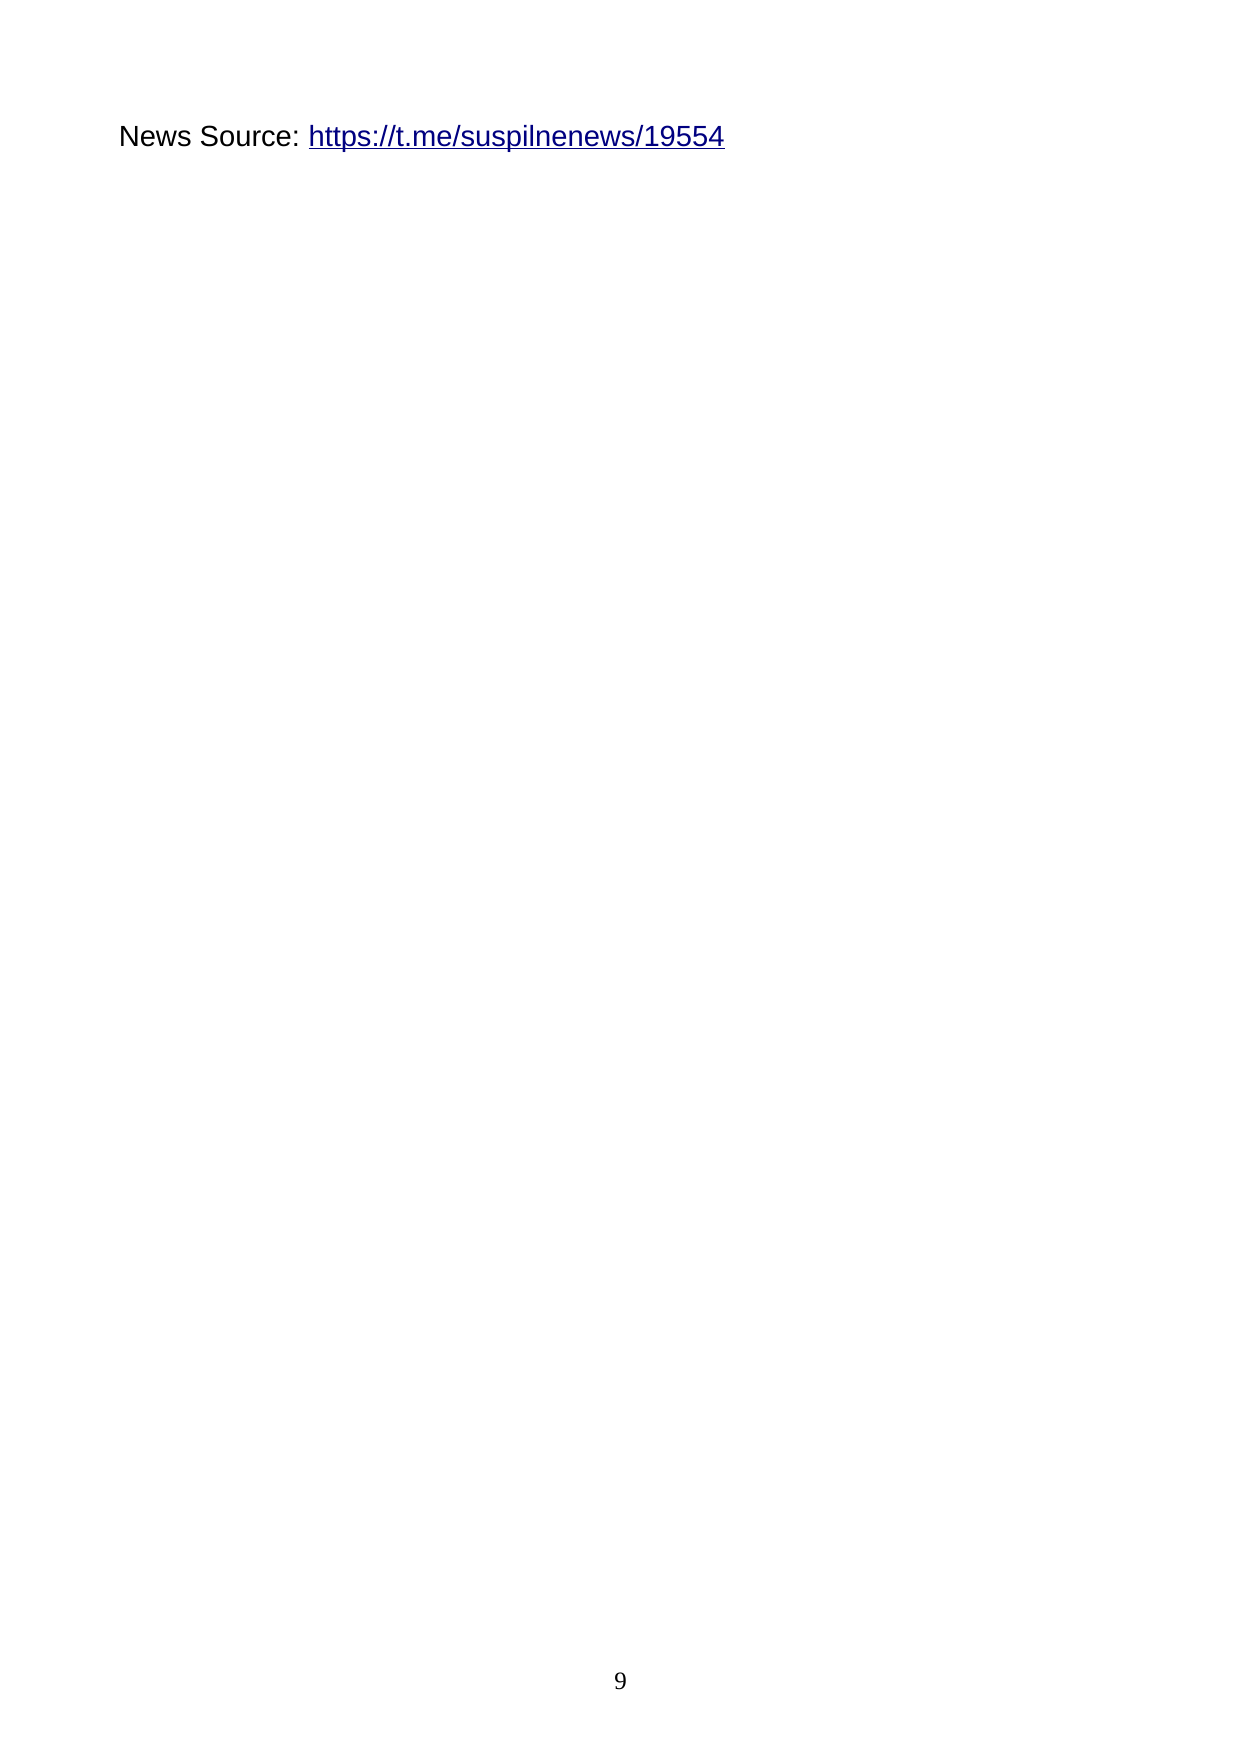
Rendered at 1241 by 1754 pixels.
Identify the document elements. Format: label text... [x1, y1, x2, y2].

text News Source: https://t.me/suspilnenews/19554 [118, 118, 1122, 152]
